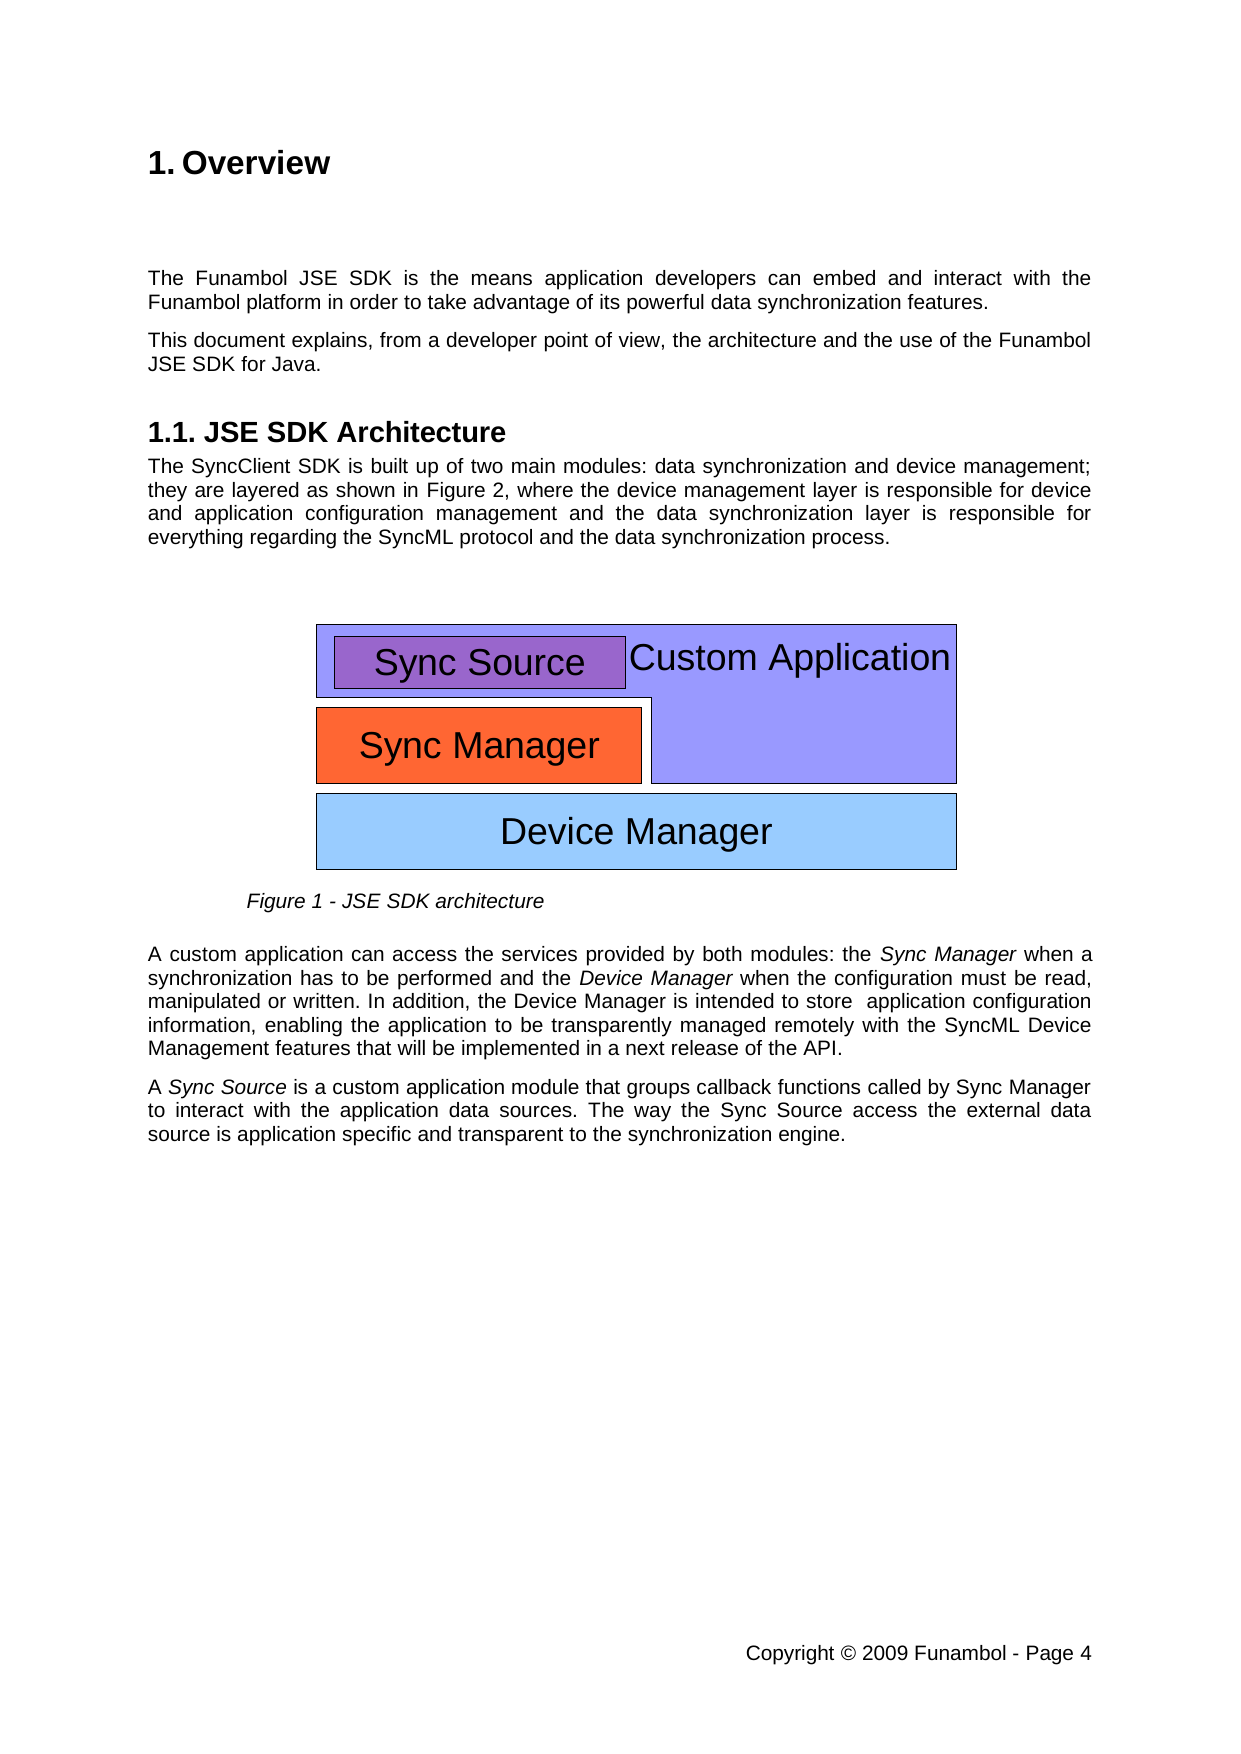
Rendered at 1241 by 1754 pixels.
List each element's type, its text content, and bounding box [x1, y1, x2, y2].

text This document explains, from a developer point of view, the architecture and the use of the Funambol JSE SDK for Java. [148, 329, 1093, 376]
subtitle Overview [148, 144, 1093, 181]
text The SyncClient SDK is built up of two main modules: data synchronization and device management; they are layered as shown in Figure 2, where the device management layer is responsible for device and application configuration management and the data synchronization layer is responsible for everything regarding the SyncML protocol and the data synchronization process. [148, 454, 1093, 549]
subtitle JSE SDK Architecture [148, 416, 1093, 448]
text The Funambol JSE SDK is the means application developers can embed and interact with the Funambol platform in order to take advantage of its powerful data synchronization features. [148, 267, 1093, 314]
text A custom application can access the services provided by both modules: the Sync Manager when a synchronization has to be performed and the Device Manager when the configuration must be read, manipulated or written. In addition, the Device Manager is intended to store application configuration information, enabling the application to be transparently managed remotely with the SyncML Device Management features that will be implemented in a next release of the API. [148, 564, 1093, 1060]
text Figure 1 - JSE SDK architecture [246, 586, 994, 913]
text A Sync Source is a custom application module that groups callback functions called by Sync Manager to interact with the application data sources. The way the Sync Source access the external data source is application specific and transparent to the synchronization engine. [148, 1075, 1093, 1146]
